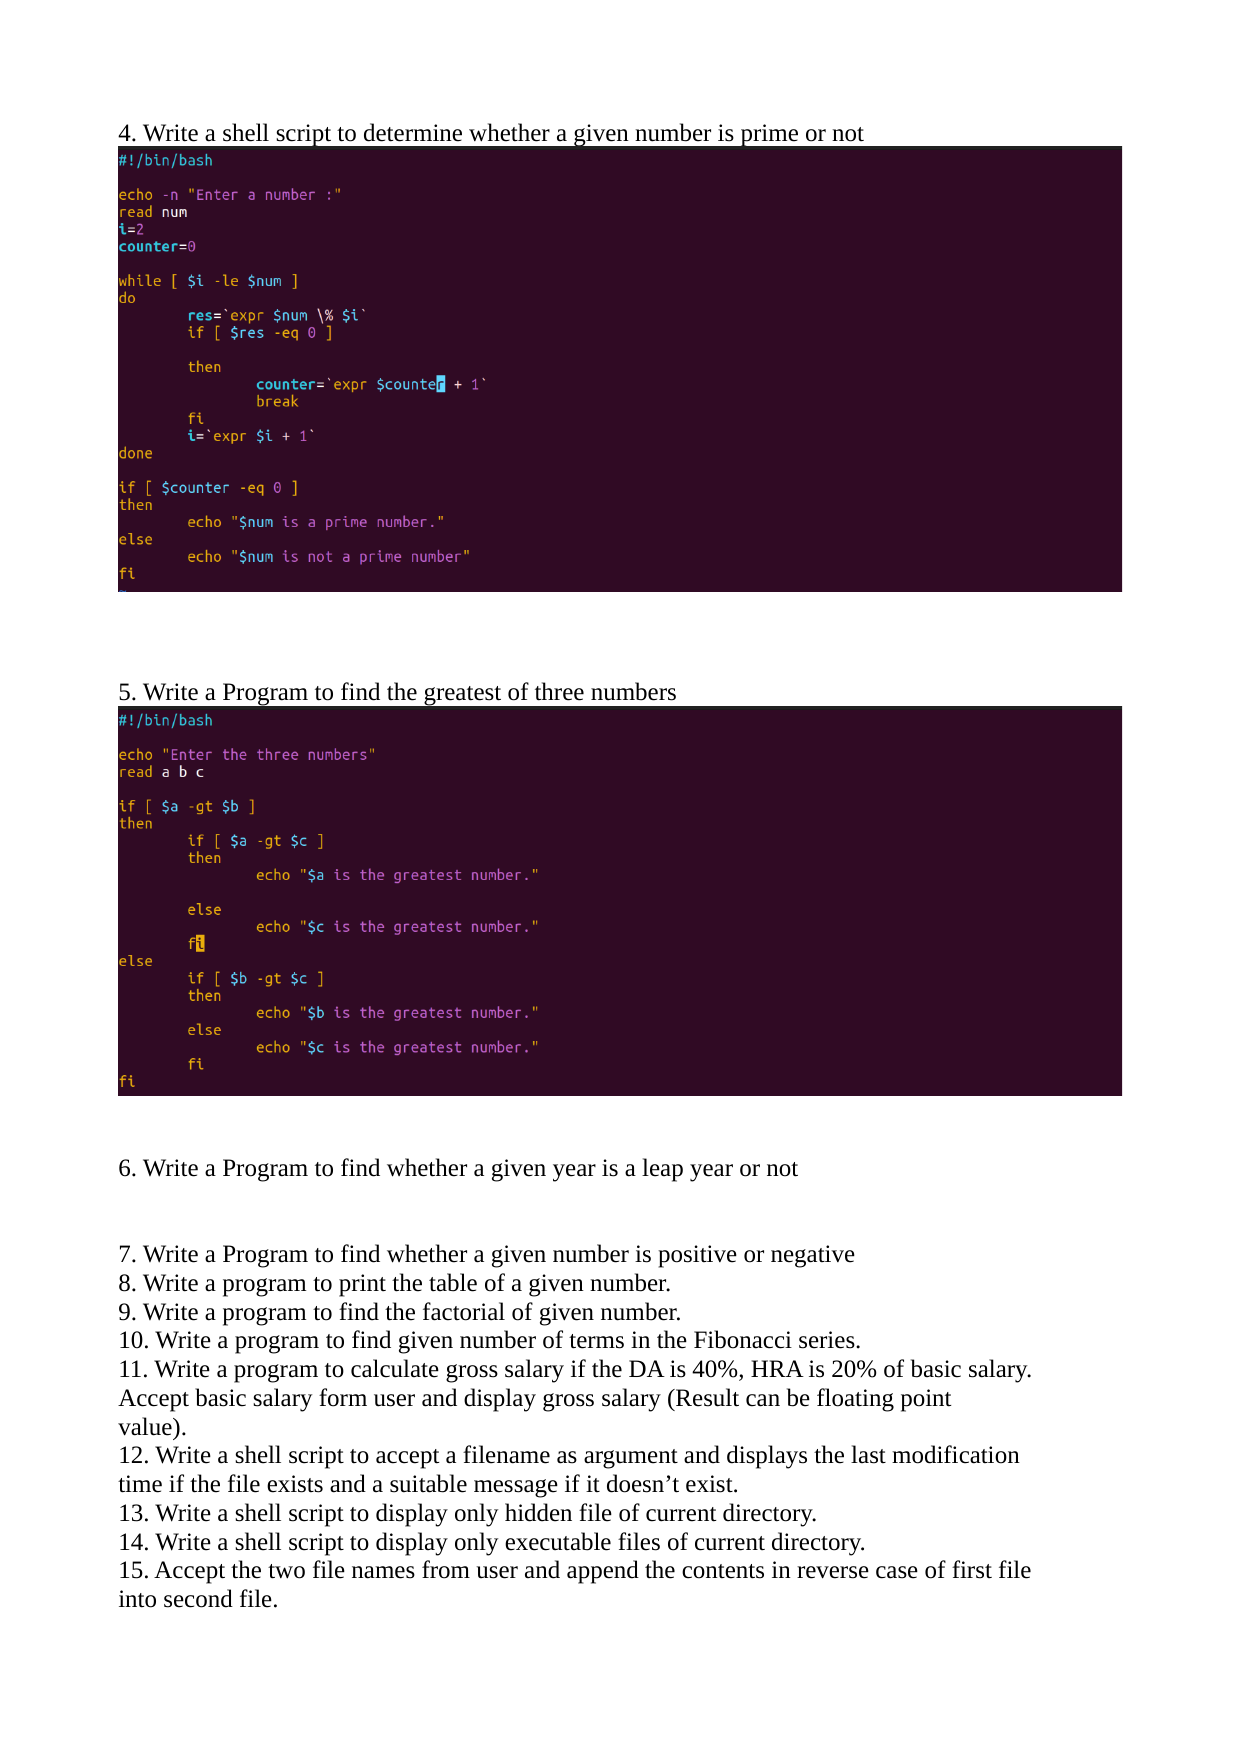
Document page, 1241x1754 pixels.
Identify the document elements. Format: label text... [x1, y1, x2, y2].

text time if the file exists and a suitable message if it doesn’t exist. [118, 1469, 1122, 1498]
picture [118, 146, 1123, 592]
text 14. Write a shell script to display only executable files of current directory. [118, 1527, 1122, 1555]
text 11. Write a program to calculate gross salary if the DA is 40%, HRA is 20% of basic salary. [118, 1354, 1122, 1383]
text 10. Write a program to find given number of terms in the Fibonacci series. [118, 1325, 1122, 1354]
text value). [118, 1412, 1122, 1440]
text 9. Write a program to find the factorial of given number. [118, 1297, 1122, 1325]
text 6. Write a Program to find whether a given year is a leap year or not [118, 1153, 1122, 1182]
text 7. Write a Program to find whether a given number is positive or negative [118, 1239, 1122, 1268]
text into second file. [118, 1584, 1122, 1613]
text 5. Write a Program to find the greatest of three numbers [118, 677, 1122, 706]
text 8. Write a program to print the table of a given number. [118, 1268, 1122, 1297]
text 12. Write a shell script to accept a filename as argument and displays the last modification [118, 1440, 1122, 1469]
text Accept basic salary form user and display gross salary (Result can be floating point [118, 1383, 1122, 1412]
picture [118, 706, 1123, 1096]
text 13. Write a shell script to display only hidden file of current directory. [118, 1498, 1122, 1527]
text 15. Accept the two file names from user and append the contents in reverse case of first file [118, 1555, 1122, 1584]
text 4. Write a shell script to determine whether a given number is prime or not [118, 118, 1122, 146]
